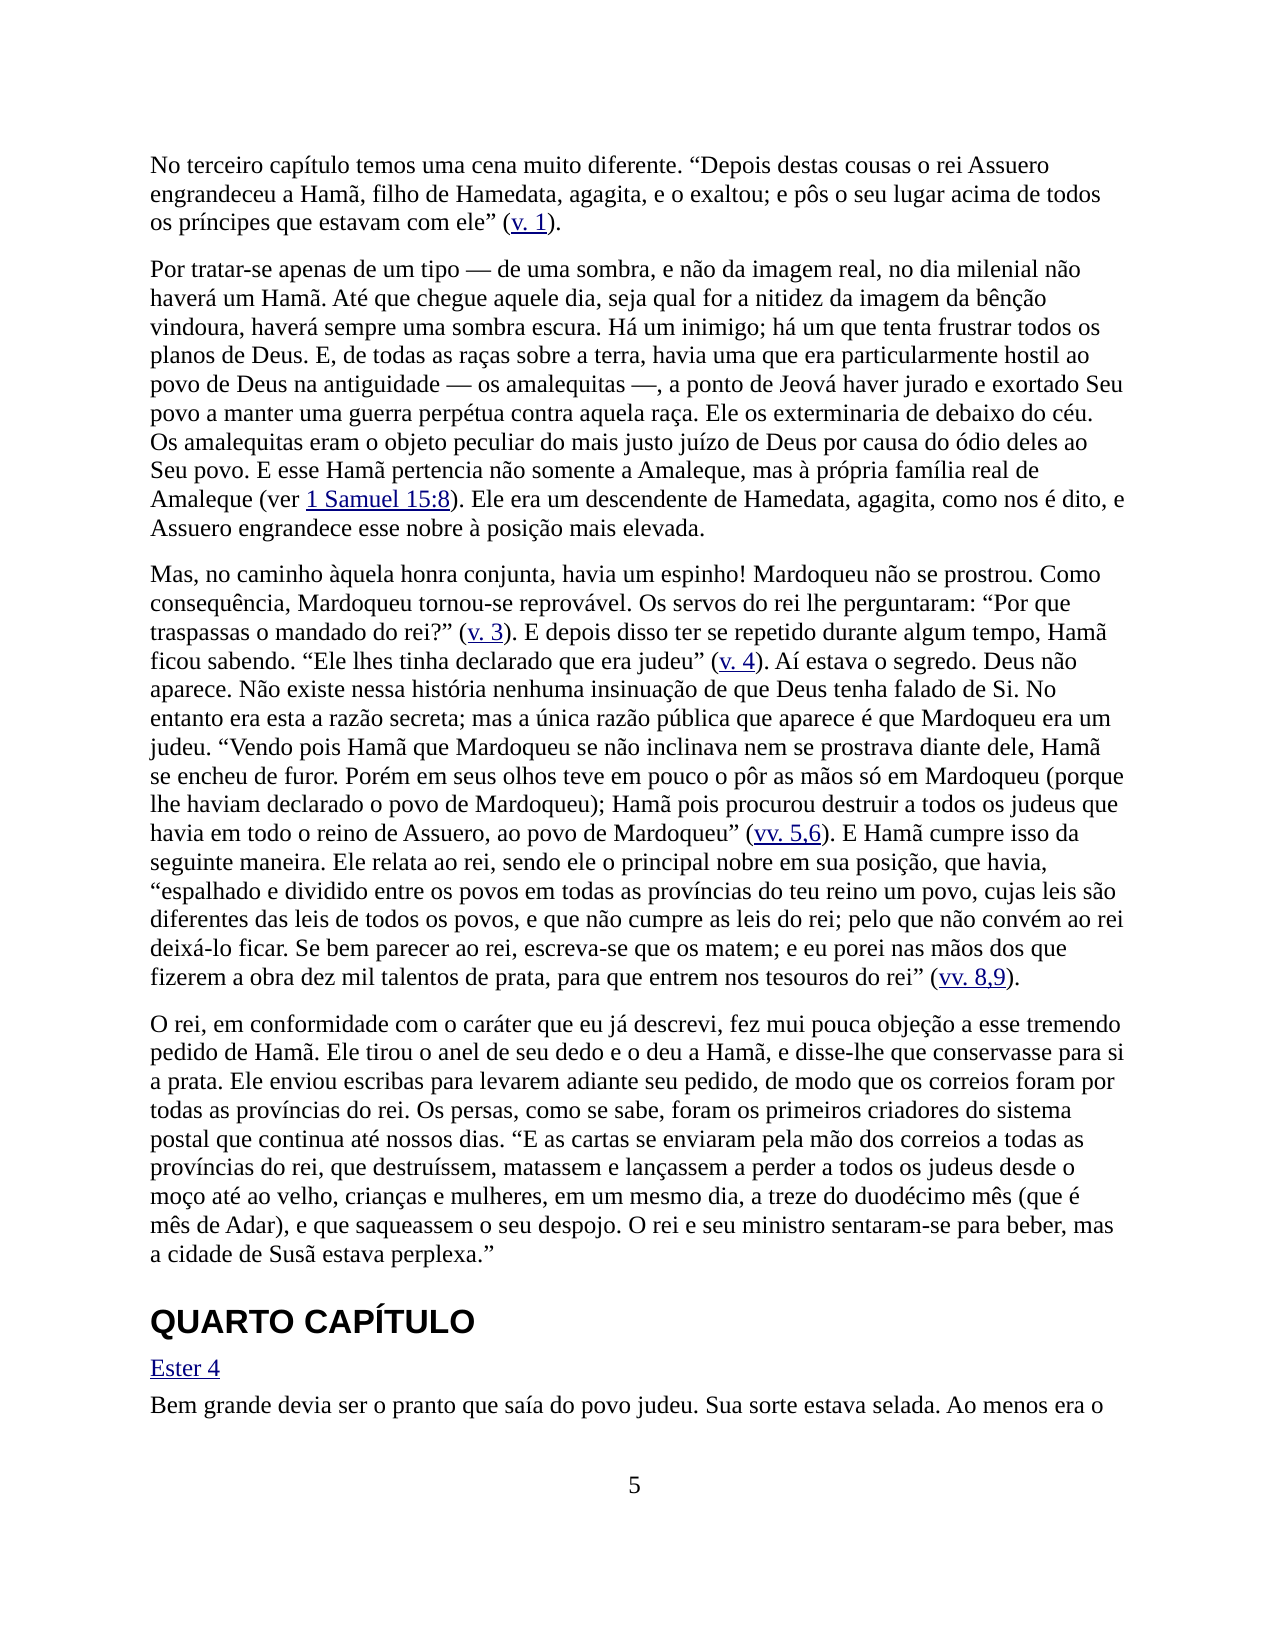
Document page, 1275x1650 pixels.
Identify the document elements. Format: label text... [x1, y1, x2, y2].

text Por tratar-se apenas de um tipo — de uma sombra, e não da imagem real, no dia milenial não haverá um Hamã. Até que chegue aquele dia, seja qual for a nitidez da imagem da bênção vindoura, haverá sempre uma sombra escura. Há um inimigo; há um que tenta frustrar todos os planos de Deus. E, de todas as raças sobre a terra, havia uma que era particularmente hostil ao povo de Deus na antiguidade — os amalequitas —, a ponto de Jeová haver jurado e exortado Seu povo a manter uma guerra perpétua contra aquela raça. Ele os exterminaria de debaixo do céu. Os amalequitas eram o objeto peculiar do mais justo juízo de Deus por causa do ódio deles ao Seu povo. E esse Hamã pertencia não somente a Amaleque, mas à própria família real de Amaleque (ver 1 Samuel 15:8). Ele era um descendente de Hamedata, agagita, como nos é dito, e Assuero engrandece esse nobre à posição mais elevada. [150, 254, 1125, 542]
text Mas, no caminho àquela honra conjunta, havia um espinho! Mardoqueu não se prostrou. Como consequência, Mardoqueu tornou-se reprovável. Os servos do rei lhe perguntaram: “Por que traspassas o mandado do rei?” (v. 3). E depois disso ter se repetido durante algum tempo, Hamã ficou sabendo. “Ele lhes tinha declarado que era judeu” (v. 4). Aí estava o segredo. Deus não aparece. Não existe nessa história nenhuma insinuação de que Deus tenha falado de Si. No entanto era esta a razão secreta; mas a única razão pública que aparece é que Mardoqueu era um judeu. “Vendo pois Hamã que Mardoqueu se não inclinava nem se prostrava diante dele, Hamã se encheu de furor. Porém em seus olhos teve em pouco o pôr as mãos só em Mardoqueu (porque lhe haviam declarado o povo de Mardoqueu); Hamã pois procurou destruir a todos os judeus que havia em todo o reino de Assuero, ao povo de Mardoqueu” (vv. 5,6). E Hamã cumpre isso da seguinte maneira. Ele relata ao rei, sendo ele o principal nobre em sua posição, que havia, “espalhado e dividido entre os povos em todas as províncias do teu reino um povo, cujas leis são diferentes das leis de todos os povos, e que não cumpre as leis do rei; pelo que não convém ao rei deixá-lo ficar. Se bem parecer ao rei, escreva-se que os matem; e eu porei nas mãos dos que fizerem a obra dez mil talentos de prata, para que entrem nos tesouros do rei” (vv. 8,9). [150, 559, 1125, 991]
text Ester 4 [150, 1353, 1125, 1381]
text Bem grande devia ser o pranto que saía do povo judeu. Sua sorte estava selada. Ao menos era o [150, 1390, 1125, 1419]
subtitle QUARTO CAPÍTULO [150, 1301, 1125, 1340]
text O rei, em conformidade com o caráter que eu já descrevi, fez mui pouca objeção a esse tremendo pedido de Hamã. Ele tirou o anel de seu dedo e o deu a Hamã, e disse-lhe que conservasse para si a prata. Ele enviou escribas para levarem adiante seu pedido, de modo que os correios foram por todas as províncias do rei. Os persas, como se sabe, foram os primeiros criadores do sistema postal que continua até nossos dias. “E as cartas se enviaram pela mão dos correios a todas as províncias do rei, que destruíssem, matassem e lançassem a perder a todos os judeus desde o moço até ao velho, crianças e mulheres, em um mesmo dia, a treze do duodécimo mês (que é mês de Adar), e que saqueassem o seu despojo. O rei e seu ministro sentaram-se para beber, mas a cidade de Susã estava perplexa.” [150, 1009, 1125, 1267]
text No terceiro capítulo temos uma cena muito diferente. “Depois destas cousas o rei Assuero engrandeceu a Hamã, filho de Hamedata, agagita, e o exaltou; e pôs o seu lugar acima de todos os príncipes que estavam com ele” (v. 1). [150, 150, 1125, 236]
